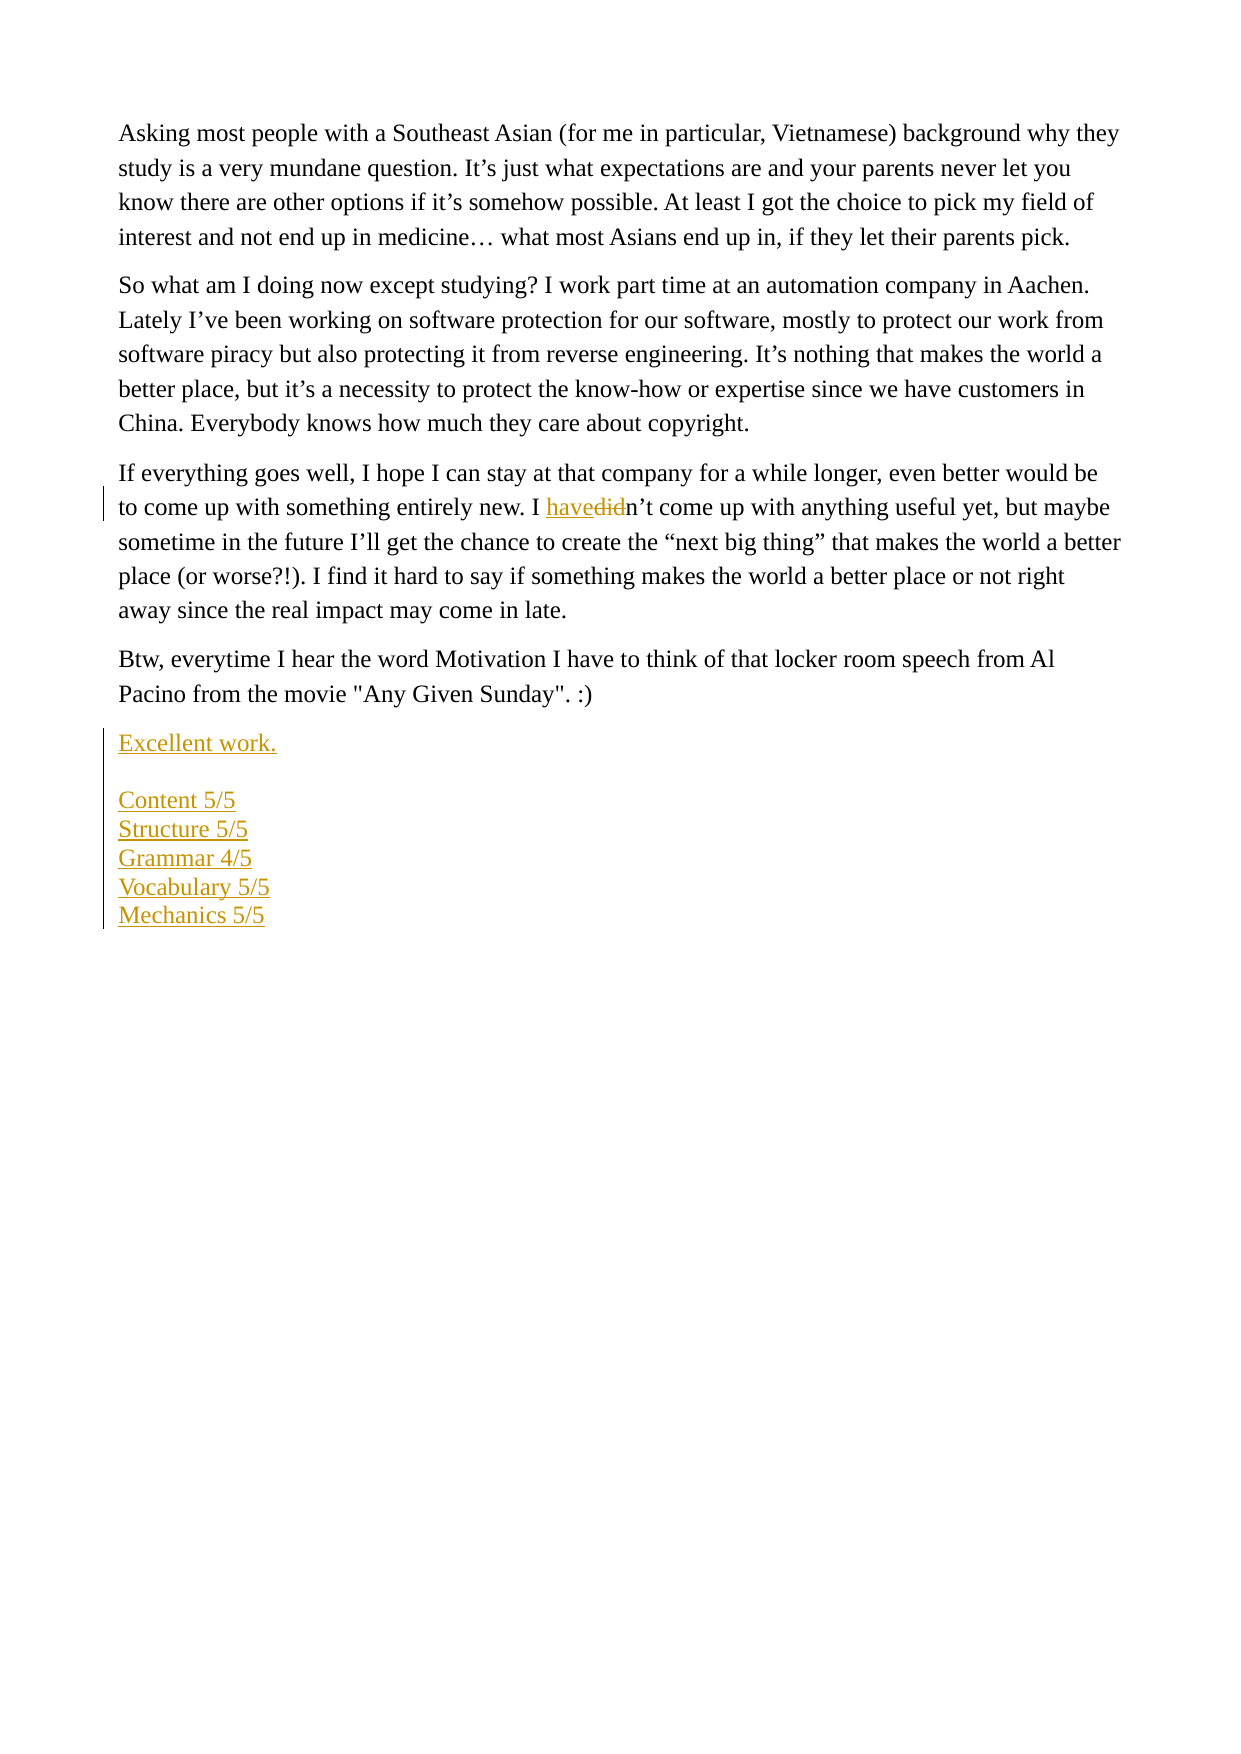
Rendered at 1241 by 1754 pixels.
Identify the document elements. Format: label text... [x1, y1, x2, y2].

text Btw, everytime I hear the word Motivation I have to think of that locker room speech from Al Pacino from the movie "Any Given Sunday". :) [118, 644, 1122, 708]
text Mechanics 5/5 [118, 901, 1122, 929]
text Structure 5/5 [118, 814, 1122, 843]
text Grammar 4/5 [118, 843, 1122, 872]
text Vocabulary 5/5 [118, 872, 1122, 901]
text So what am I doing now except studying? I work part time at an automation company in Aachen. Lately I’ve been working on software protection for our software, mostly to protect our work from software piracy but also protecting it from reverse engineering. It’s nothing that makes the world a better place, but it’s a necessity to protect the know-how or expertise since we have customers in China. Everybody knows how much they care about copyright. [118, 271, 1122, 437]
text Content 5/5 [118, 786, 1122, 814]
text If everything goes well, I hope I can stay at that company for a while longer, even better would be to come up with something entirely new. I haven’t come up with anything useful yet, but maybe sometime in the future I’ll get the chance to create the “next big thing” that makes the world a better place (or worse?!). I find it hard to say if something makes the world a better place or not right away since the real impact may come in late. [118, 458, 1122, 624]
text Excellent work. [118, 728, 1122, 757]
text Asking most people with a Southeast Asian (for me in particular, Vietnamese) background why they study is a very mundane question. It’s just what expectations are and your parents never let you know there are other options if it’s somehow possible. At least I got the choice to pick my field of interest and not end up in medicine… what most Asians end up in, if they let their parents pick. [118, 118, 1122, 250]
